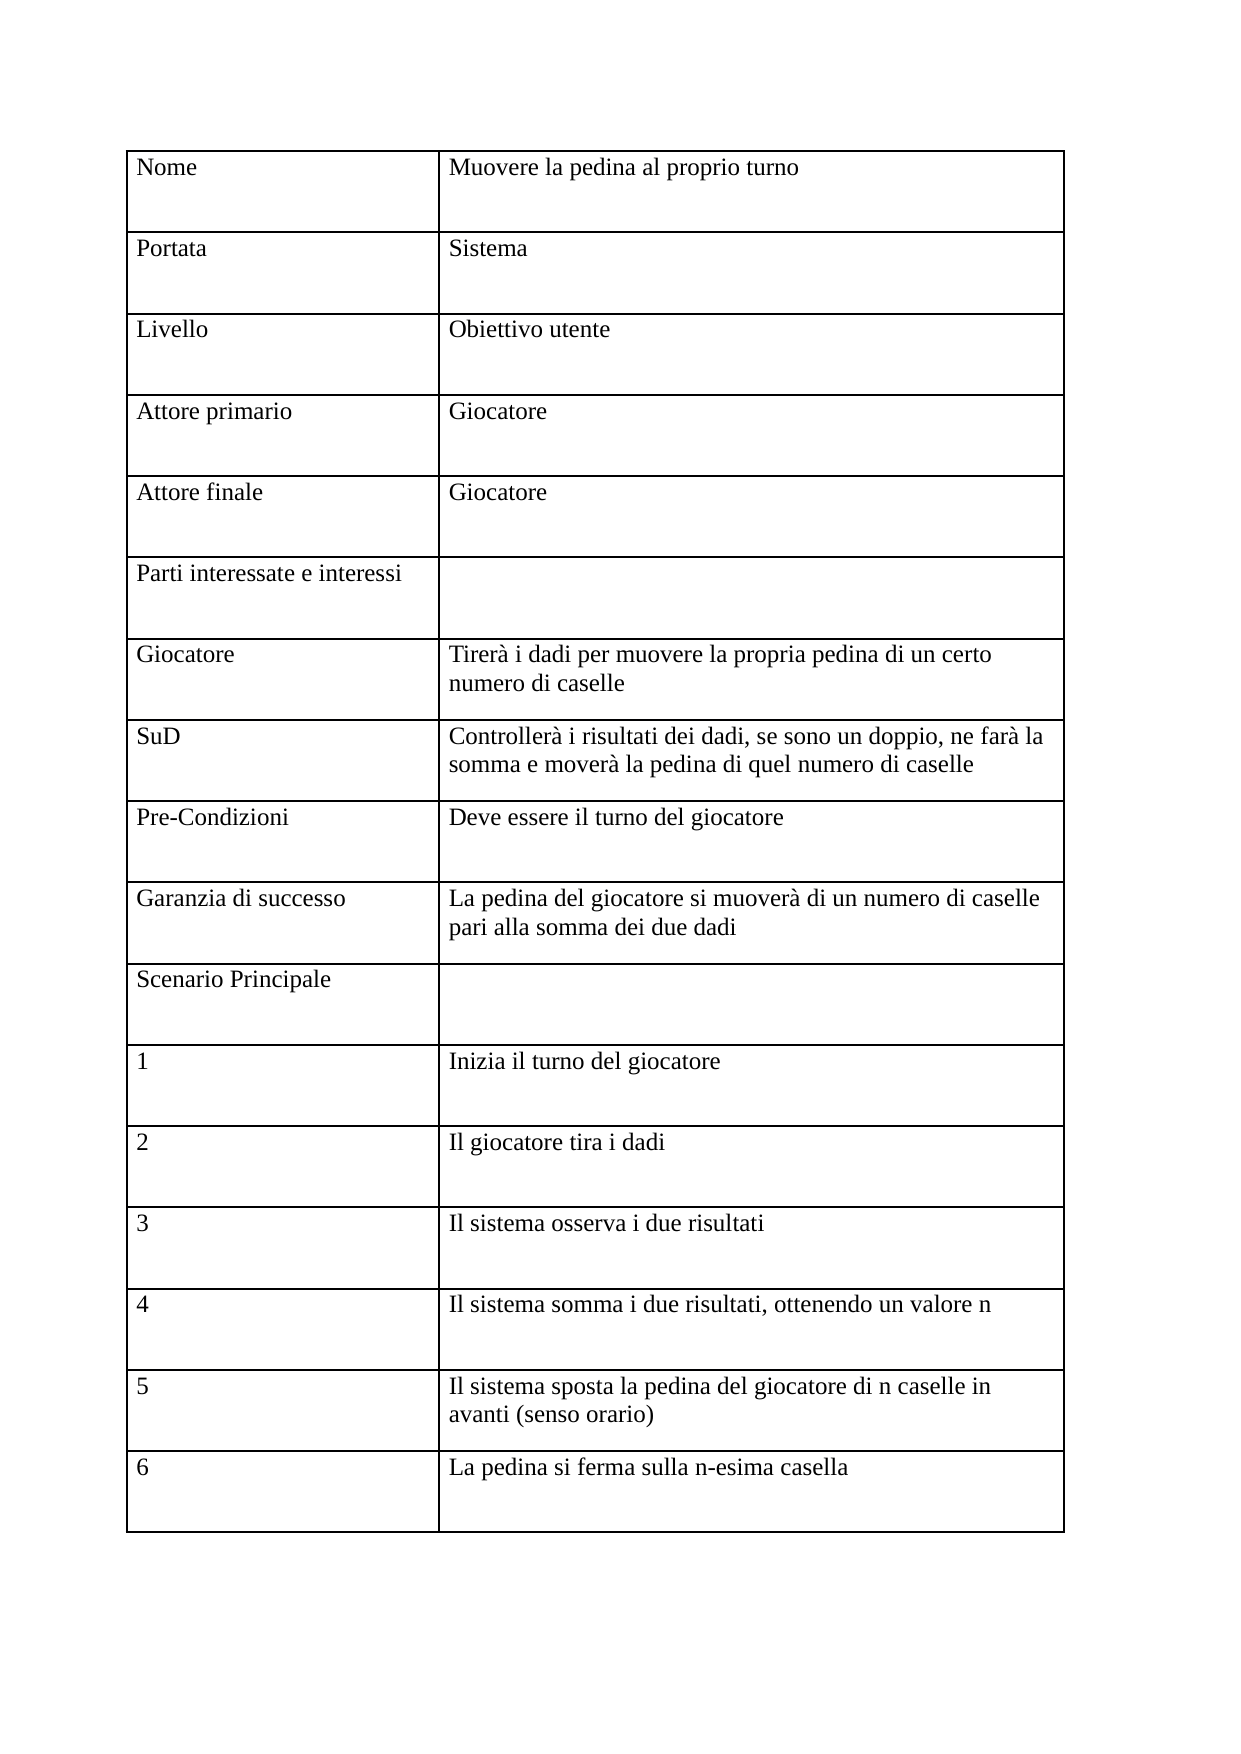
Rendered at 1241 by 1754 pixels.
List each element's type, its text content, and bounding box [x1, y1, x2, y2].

table_cell [440, 558, 1063, 637]
table_cell Il sistema somma i due risultati, ottenendo un valore n [440, 1290, 1063, 1369]
table_cell SuD [128, 721, 438, 800]
table_cell 6 [128, 1452, 438, 1531]
table_cell Sistema [440, 233, 1063, 312]
table_cell Obiettivo utente [440, 315, 1063, 394]
table_cell Giocatore [440, 396, 1063, 475]
table_cell Attore finale [128, 477, 438, 556]
table_cell Inizia il turno del giocatore [440, 1046, 1063, 1125]
table_cell Controllerà i risultati dei dadi, se sono un doppio, ne farà la somma e moverà la pedina di quel numero di caselle [440, 721, 1063, 800]
table_cell Deve essere il turno del giocatore [440, 802, 1063, 881]
table_cell 2 [128, 1127, 438, 1206]
table_cell 5 [128, 1371, 438, 1450]
table_cell 4 [128, 1290, 438, 1369]
table_cell 1 [128, 1046, 438, 1125]
table_cell La pedina si ferma sulla n-esima casella [440, 1452, 1063, 1531]
table_cell Giocatore [440, 477, 1063, 556]
table_header Nome [128, 152, 438, 231]
table_cell Il giocatore tira i dadi [440, 1127, 1063, 1206]
table_cell Il sistema osserva i due risultati [440, 1208, 1063, 1287]
table_header Muovere la pedina al proprio turno [440, 152, 1063, 231]
table_cell Attore primario [128, 396, 438, 475]
table_cell Tirerà i dadi per muovere la propria pedina di un certo numero di caselle [440, 640, 1063, 719]
table_cell La pedina del giocatore si muoverà di un numero di caselle pari alla somma dei due dadi [440, 883, 1063, 962]
table_cell [440, 965, 1063, 1044]
table_cell Garanzia di successo [128, 883, 438, 962]
table_cell Portata [128, 233, 438, 312]
table_cell 3 [128, 1208, 438, 1287]
table_cell Pre-Condizioni [128, 802, 438, 881]
table_cell Il sistema sposta la pedina del giocatore di n caselle in avanti (senso orario) [440, 1371, 1063, 1450]
table_cell Giocatore [128, 640, 438, 719]
table_cell Parti interessate e interessi [128, 558, 438, 637]
table_cell Livello [128, 315, 438, 394]
table_cell Scenario Principale [128, 965, 438, 1044]
